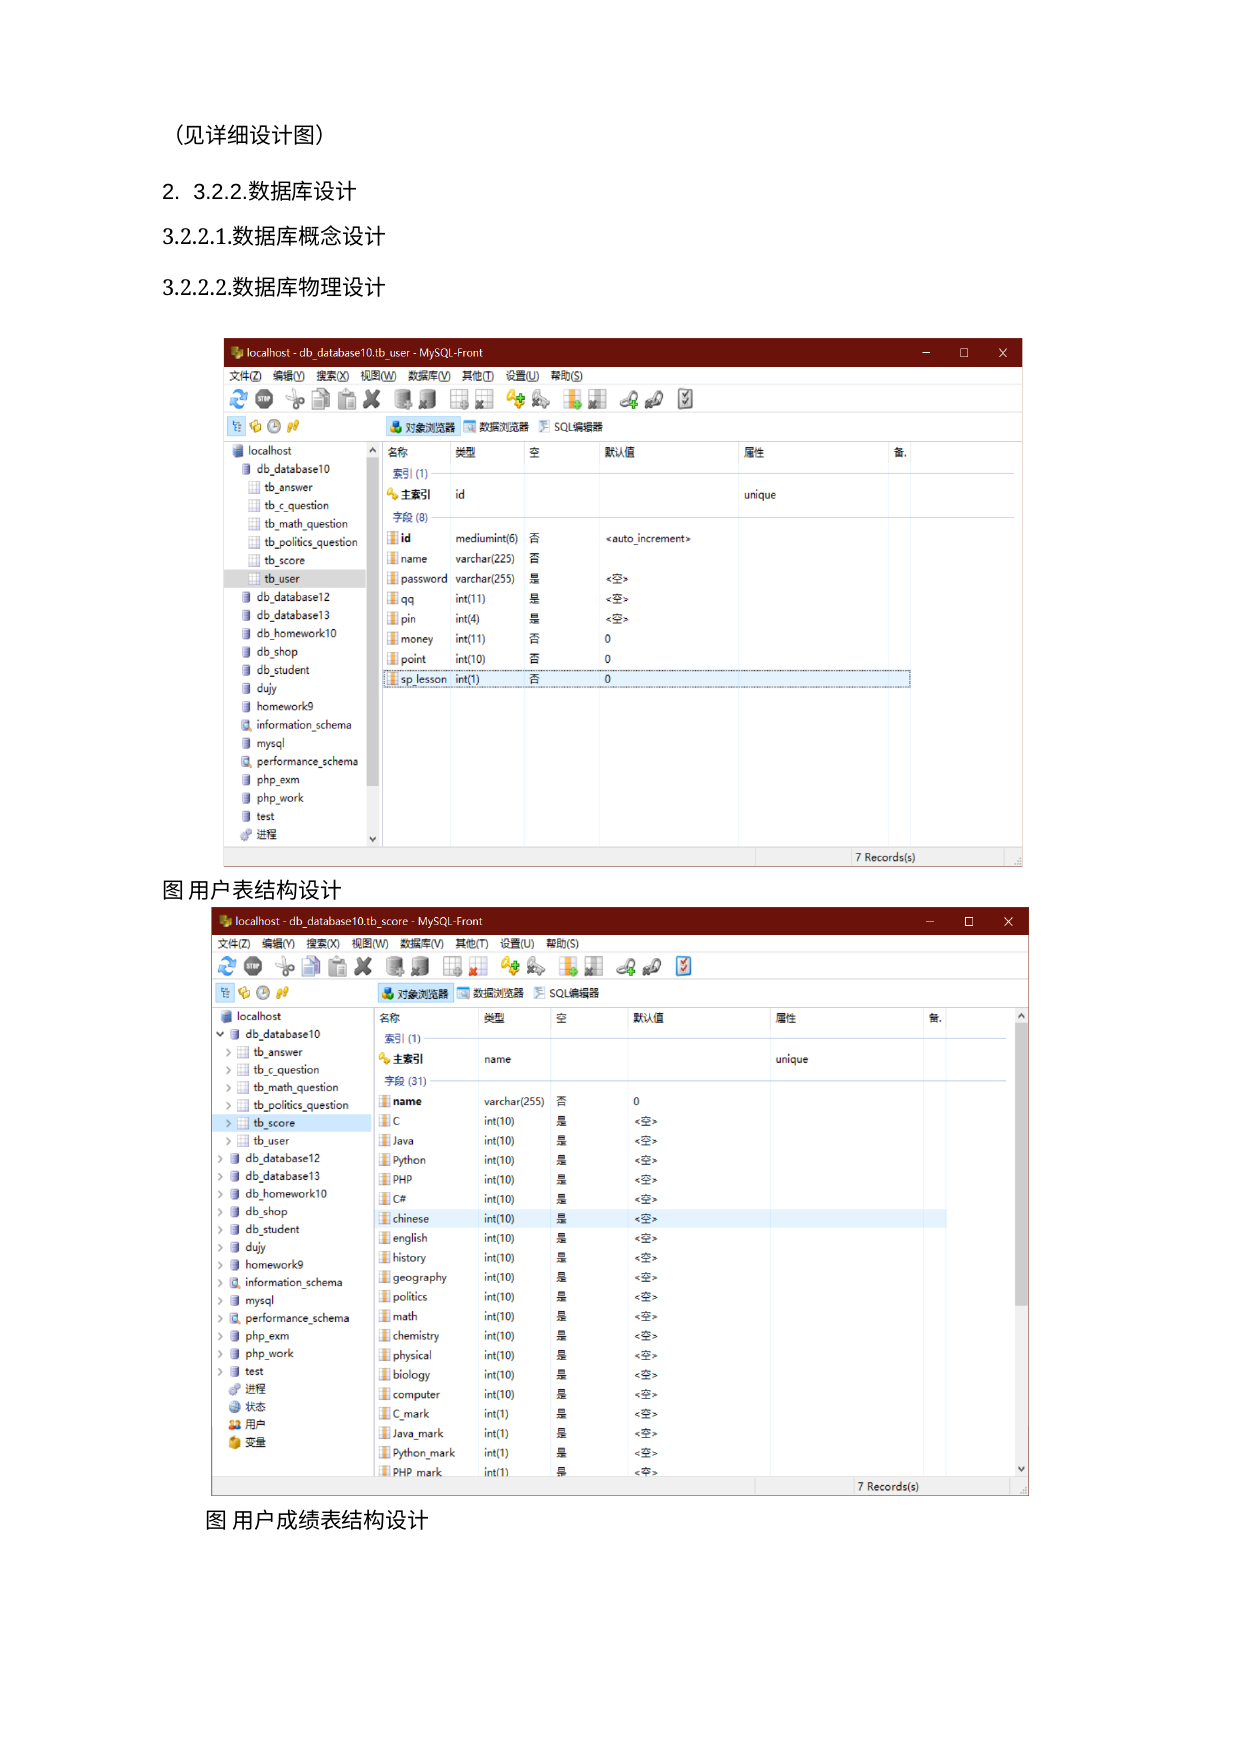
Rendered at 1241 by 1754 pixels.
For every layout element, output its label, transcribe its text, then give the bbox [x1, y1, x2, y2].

text （见详细设计图） [118, 118, 1122, 150]
text 图 用户成绩表结构设计 [118, 924, 1122, 1536]
picture [211, 907, 1029, 1496]
text 3.2.2.2.数据库物理设计 [118, 270, 1122, 301]
text 3.2.2.1.数据库概念设计 [118, 219, 1122, 250]
text 图 用户表结构设计 [118, 321, 1122, 905]
picture [223, 338, 1023, 867]
subtitle 3.2.2.数据库设计 [162, 174, 1122, 206]
